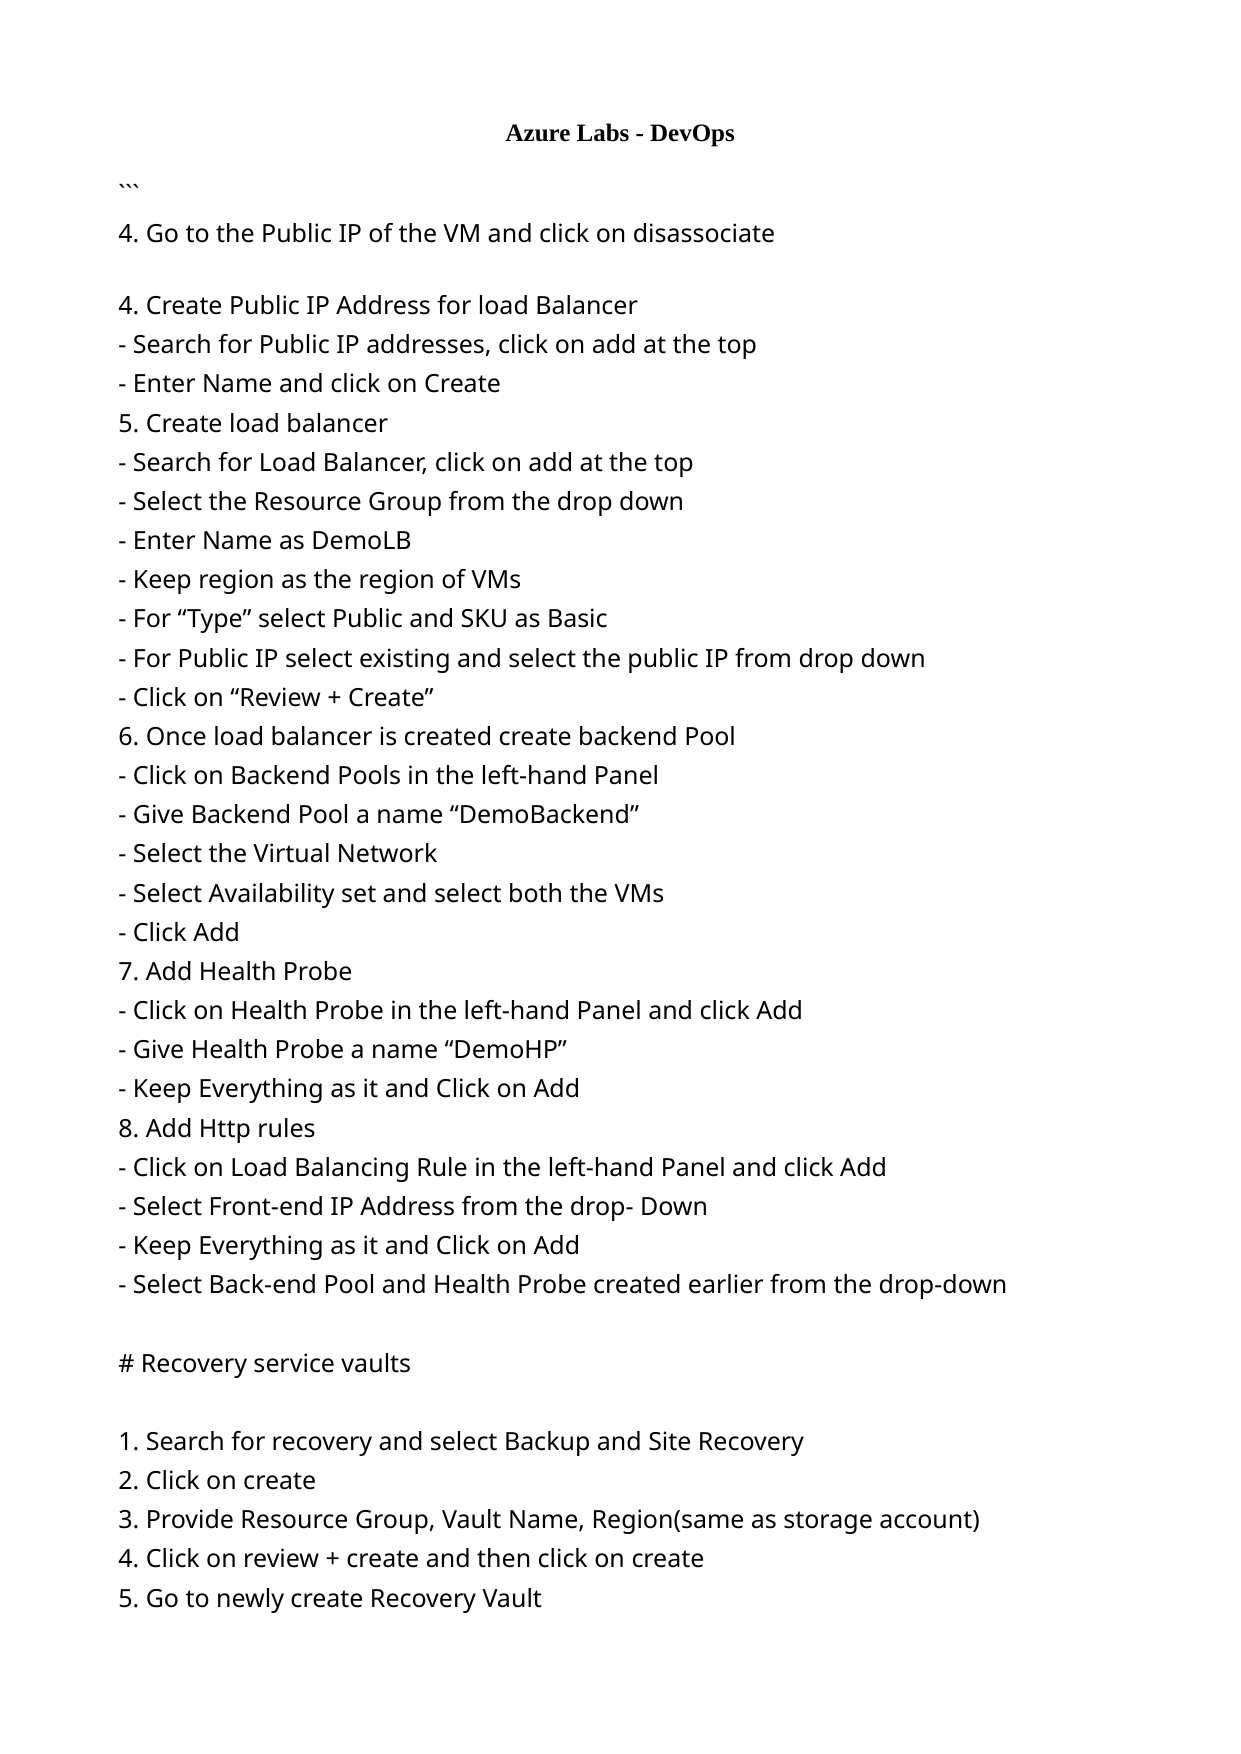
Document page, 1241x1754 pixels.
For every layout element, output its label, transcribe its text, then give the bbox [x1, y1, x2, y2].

text - Search for Load Balancer, click on add at the top [118, 444, 1122, 478]
text - Search for Public IP addresses, click on add at the top [118, 327, 1122, 361]
text - Keep Everything as it and Click on Add [118, 1071, 1122, 1105]
text # Recovery service vaults [118, 1345, 1122, 1379]
text - Click on Backend Pools in the left-hand Panel [118, 758, 1122, 792]
text 8. Add Http rules [118, 1110, 1122, 1144]
text - Select Front-end IP Address from the drop- Down [118, 1188, 1122, 1223]
text - For Public IP select existing and select the public IP from drop down [118, 640, 1122, 674]
text - Click Add [118, 914, 1122, 948]
text - Click on Health Probe in the left-hand Panel and click Add [118, 993, 1122, 1027]
text - Keep region as the region of VMs [118, 562, 1122, 596]
text 4. Click on review + create and then click on create [118, 1541, 1122, 1575]
text - Keep Everything as it and Click on Add [118, 1228, 1122, 1262]
text 6. Once load balancer is created create backend Pool [118, 718, 1122, 753]
text - Select Availability set and select both the VMs [118, 875, 1122, 909]
text - Enter Name and click on Create [118, 366, 1122, 400]
text 4. Go to the Public IP of the VM and click on disassociate [118, 216, 1122, 249]
text ``` [118, 176, 1122, 210]
text - Enter Name as DemoLB [118, 523, 1122, 557]
text 1. Search for recovery and select Backup and Site Recovery [118, 1423, 1122, 1458]
text 5. Go to newly create Recovery Vault [118, 1580, 1122, 1614]
text 5. Create load balancer [118, 405, 1122, 439]
text 4. Create Public IP Address for load Balancer [118, 288, 1122, 322]
text - Select Back-end Pool and Health Probe created earlier from the drop-down [118, 1267, 1122, 1301]
text - Give Backend Pool a name “DemoBackend” [118, 797, 1122, 831]
text - Select the Resource Group from the drop down [118, 483, 1122, 518]
text - Click on “Review + Create” [118, 679, 1122, 713]
text 3. Provide Resource Group, Vault Name, Region(same as storage account) [118, 1502, 1122, 1536]
text 2. Click on create [118, 1463, 1122, 1497]
text - For “Type” select Public and SKU as Basic [118, 601, 1122, 635]
text - Give Health Probe a name “DemoHP” [118, 1032, 1122, 1066]
text - Select the Virtual Network [118, 836, 1122, 870]
text - Click on Load Balancing Rule in the left-hand Panel and click Add [118, 1149, 1122, 1183]
text 7. Add Health Probe [118, 953, 1122, 988]
